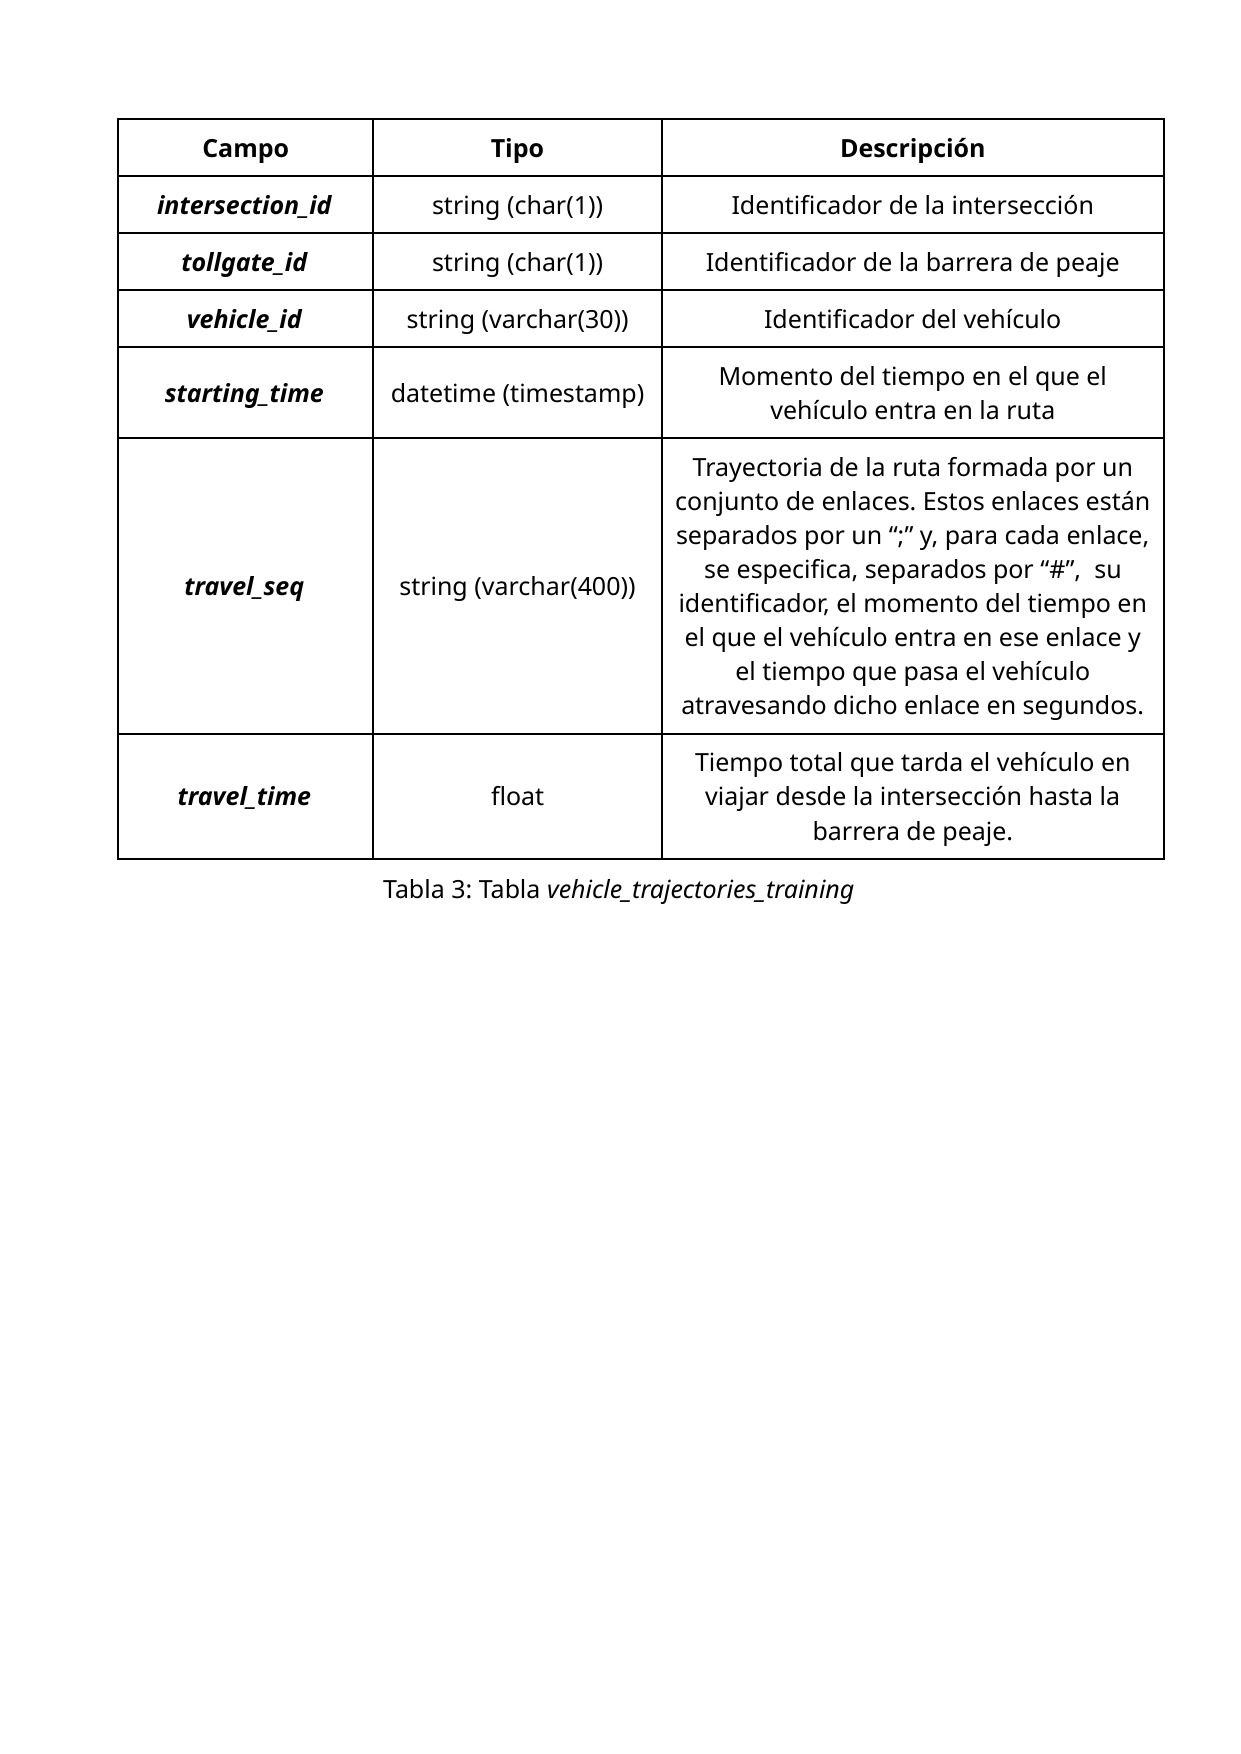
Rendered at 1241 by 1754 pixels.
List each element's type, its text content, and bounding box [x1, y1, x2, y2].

table_cell travel_time [119, 735, 372, 858]
table_cell string (varchar(30)) [374, 291, 661, 346]
table_cell vehicle_id [119, 291, 372, 346]
table_header Campo [119, 120, 372, 175]
table_cell Identificador del vehículo [663, 291, 1163, 346]
text Tabla 3: Tabla vehicle_trajectories_training [118, 872, 1122, 906]
table_header Tipo [374, 120, 661, 175]
table_cell float [374, 735, 661, 858]
table_cell tollgate_id [119, 234, 372, 289]
table_cell Tiempo total que tarda el vehículo en viajar desde la intersección hasta la barrera de peaje. [663, 735, 1163, 858]
table_cell travel_seq [119, 439, 372, 732]
table_cell intersection_id [119, 177, 372, 232]
table_cell datetime (timestamp) [374, 348, 661, 437]
table_cell Momento del tiempo en el que el vehículo entra en la ruta [663, 348, 1163, 437]
table_cell starting_time [119, 348, 372, 437]
table_cell string (char(1)) [374, 177, 661, 232]
table_cell string (varchar(400)) [374, 439, 661, 732]
table_header Descripción [663, 120, 1163, 175]
table_cell Identificador de la barrera de peaje [663, 234, 1163, 289]
table_cell Trayectoria de la ruta formada por un conjunto de enlaces. Estos enlaces están separados por un “;” y, para cada enlace, se especifica, separados por “#”, su identificador, el momento del tiempo en el que el vehículo entra en ese enlace y el tiempo que pasa el vehículo atravesando dicho enlace en segundos. [663, 439, 1163, 732]
table_cell Identificador de la intersección [663, 177, 1163, 232]
table_cell string (char(1)) [374, 234, 661, 289]
